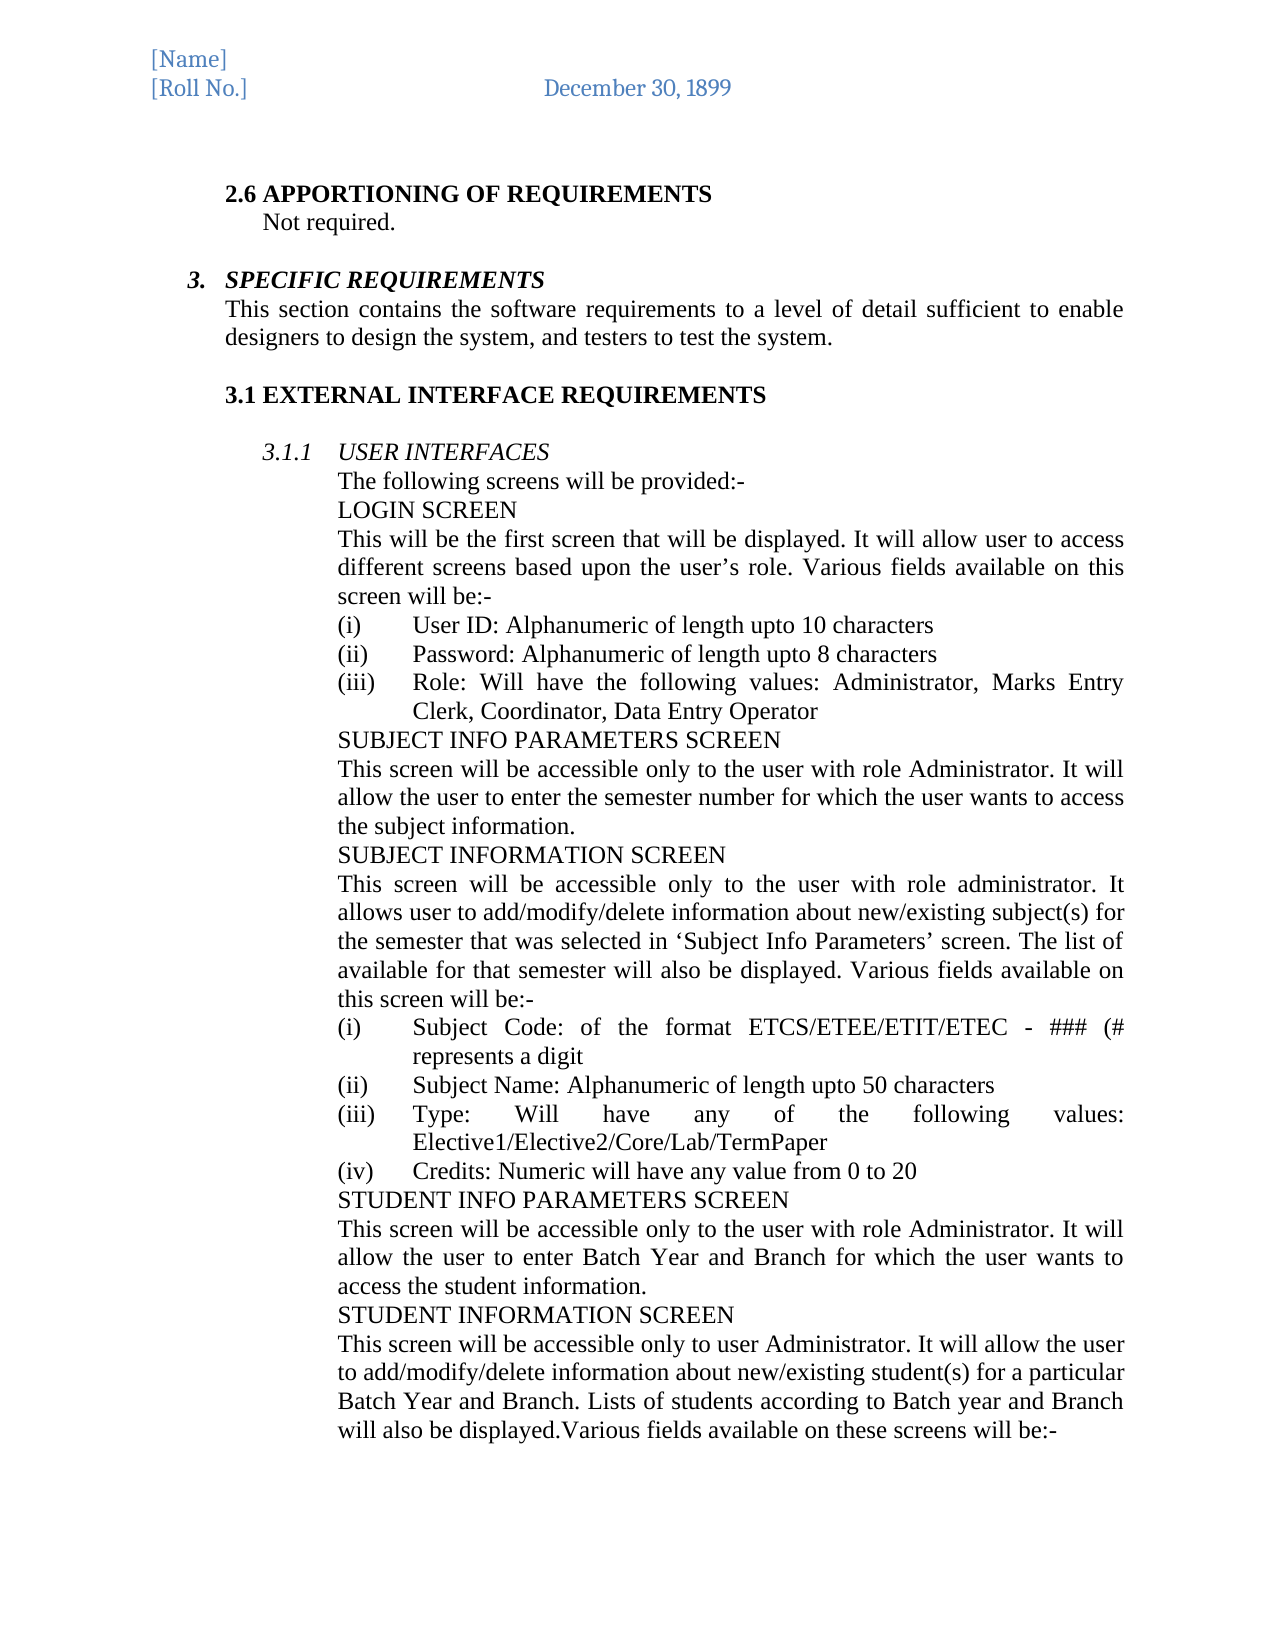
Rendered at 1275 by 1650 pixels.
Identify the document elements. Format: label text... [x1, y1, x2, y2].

list Subject Name: Alphanumeric of length upto 50 characters [337, 1070, 1125, 1099]
list Subject Code: of the format ETCS/ETEE/ETIT/ETEC - ### (# represents a digit [337, 1012, 1125, 1070]
text This screen will be accessible only to the user with role administrator. It allows user to add/modify/delete information about new/existing subject(s) for the semester that was selected in ‘Subject Info Parameters’ screen. The list of available for that semester will also be displayed. Various fields available on this screen will be:- [337, 869, 1125, 1012]
text This screen will be accessible only to the user with role Administrator. It will allow the user to enter Batch Year and Branch for which the user wants to access the student information. [337, 1214, 1125, 1300]
list User ID: Alphanumeric of length upto 10 characters [337, 610, 1125, 639]
list LOGIN SCREEN [337, 495, 1125, 524]
list Credits: Numeric will have any value from 0 to 20 [337, 1156, 1125, 1185]
list Not required. [262, 207, 1125, 236]
list Password: Alphanumeric of length upto 8 characters [337, 639, 1125, 667]
text SUBJECT INFO PARAMETERS SCREEN [337, 725, 1125, 754]
list This section contains the software requirements to a level of detail sufficient to enable designers to design the system, and testers to test the system. [225, 294, 1125, 351]
list USER INTERFACES [262, 437, 1125, 466]
list SPECIFIC REQUIREMENTS [187, 265, 1125, 294]
list Role: Will have the following values: Administrator, Marks Entry Clerk, Coordinator, Data Entry Operator [337, 667, 1125, 725]
list The following screens will be provided:- [337, 466, 1125, 495]
text STUDENT INFO PARAMETERS SCREEN [337, 1185, 1125, 1214]
list EXTERNAL INTERFACE REQUIREMENTS [225, 380, 1125, 409]
list APPORTIONING OF REQUIREMENTS [225, 179, 1125, 207]
list Type: Will have any of the following values: Elective1/Elective2/Core/Lab/TermPaper [337, 1099, 1125, 1156]
text This screen will be accessible only to user Administrator. It will allow the user to add/modify/delete information about new/existing student(s) for a particular Batch Year and Branch. Lists of students according to Batch year and Branch will also be displayed.Various fields available on these screens will be:- [337, 1329, 1125, 1444]
text STUDENT INFORMATION SCREEN [337, 1300, 1125, 1329]
list This will be the first screen that will be displayed. It will allow user to access different screens based upon the user’s role. Various fields available on this screen will be:- [337, 524, 1125, 610]
text SUBJECT INFORMATION SCREEN [337, 840, 1125, 869]
text This screen will be accessible only to the user with role Administrator. It will allow the user to enter the semester number for which the user wants to access the subject information. [337, 754, 1125, 840]
